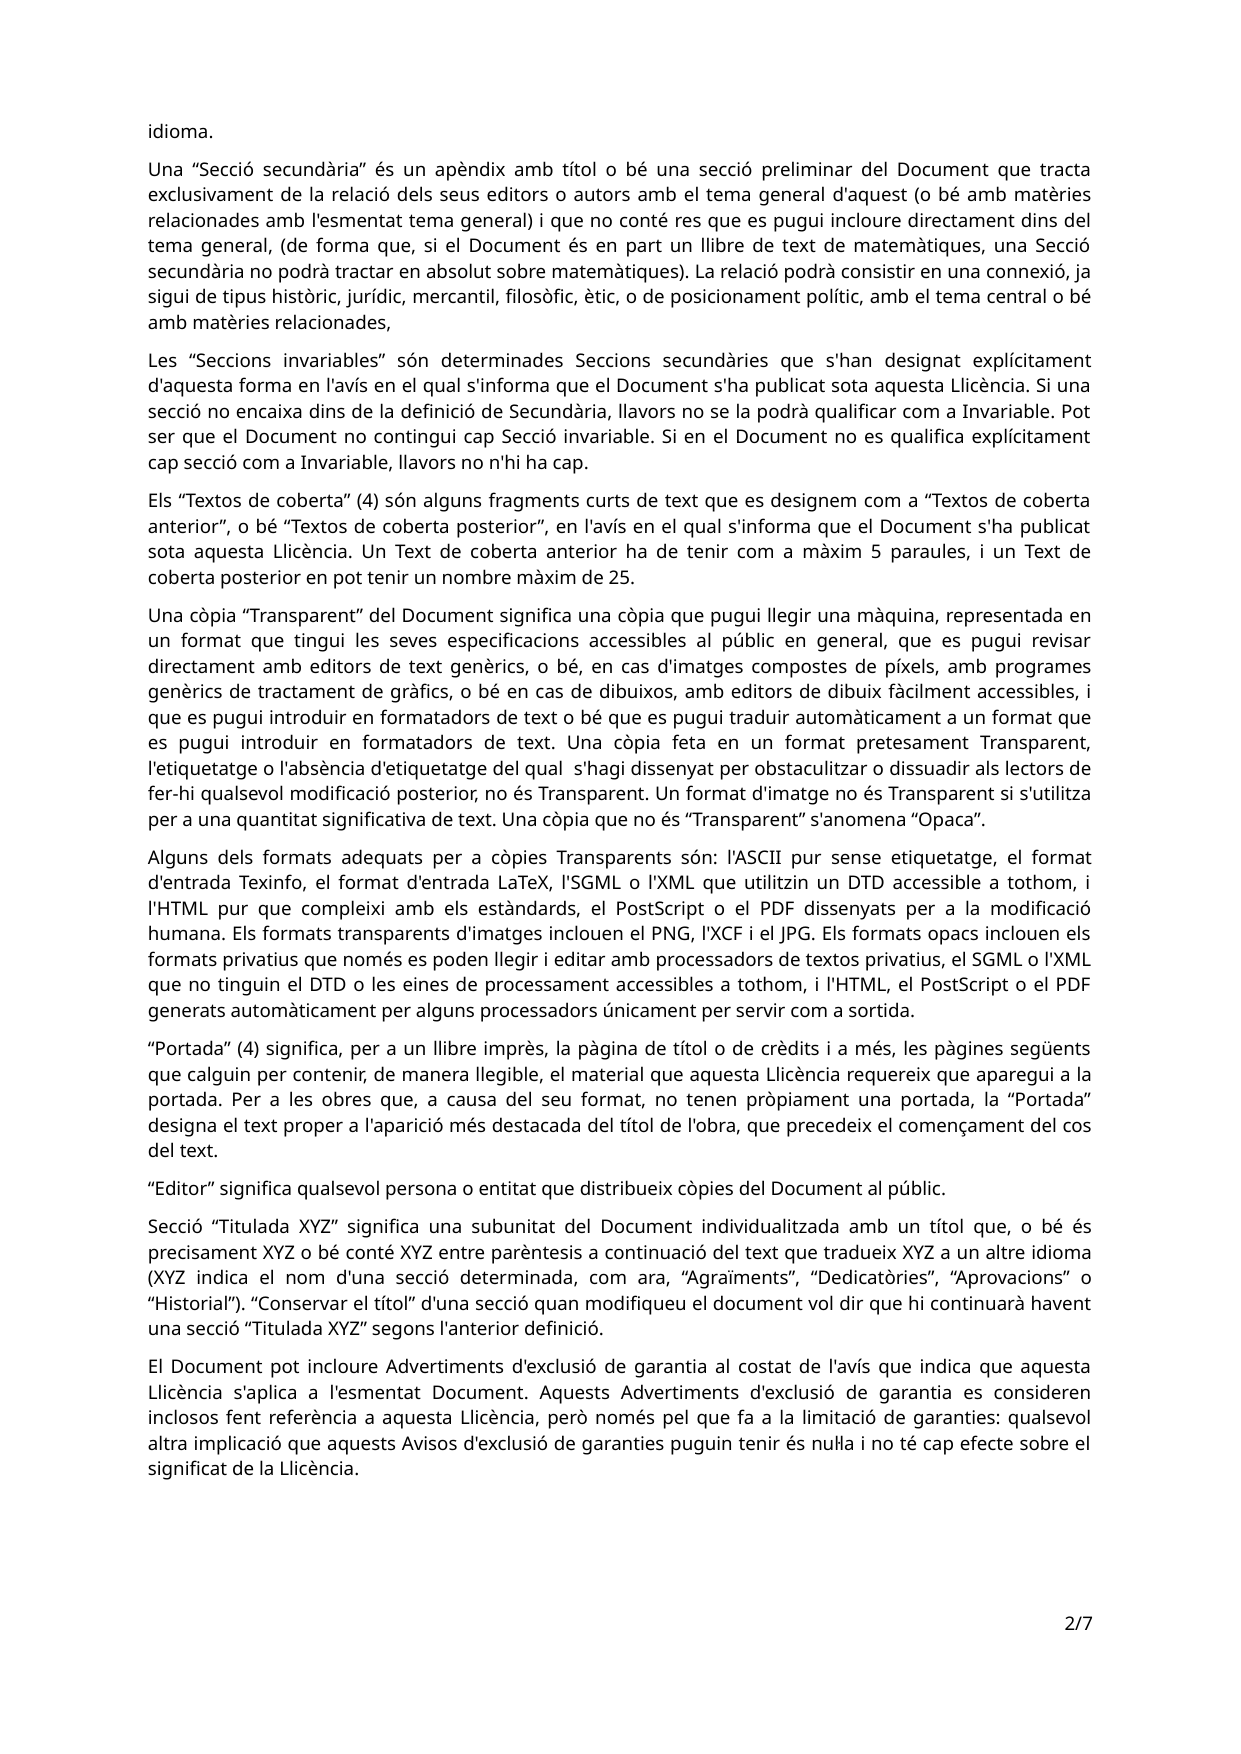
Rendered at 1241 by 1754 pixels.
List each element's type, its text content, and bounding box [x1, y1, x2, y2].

text “Editor” significa qualsevol persona o entitat que distribueix còpies del Document al públic. [148, 1175, 1093, 1201]
text Les “Seccions invariables” són determinades Seccions secundàries que s'han designat explícitament d'aquesta forma en l'avís en el qual s'informa que el Document s'ha publicat sota aquesta Llicència. Si una secció no encaixa dins de la definició de Secundària, llavors no se la podrà qualificar com a Invariable. Pot ser que el Document no contingui cap Secció invariable. Si en el Document no es qualifica explícitament cap secció com a Invariable, llavors no n'hi ha cap. [148, 347, 1093, 475]
text El Document pot incloure Advertiments d'exclusió de garantia al costat de l'avís que indica que aquesta Llicència s'aplica a l'esmentat Document. Aquests Advertiments d'exclusió de garantia es consideren inclosos fent referència a aquesta Llicència, però només pel que fa a la limitació de garanties: qualsevol altra implicació que aquests Avisos d'exclusió de garanties puguin tenir és nul·la i no té cap efecte sobre el significat de la Llicència. [148, 1353, 1093, 1481]
text Els “Textos de coberta” (4) són alguns fragments curts de text que es designem com a “Textos de coberta anterior”, o bé “Textos de coberta posterior”, en l'avís en el qual s'informa que el Document s'ha publicat sota aquesta Llicència. Un Text de coberta anterior ha de tenir com a màxim 5 paraules, i un Text de coberta posterior en pot tenir un nombre màxim de 25. [148, 487, 1093, 589]
text Secció “Titulada XYZ” significa una subunitat del Document individualitzada amb un títol que, o bé és precisament XYZ o bé conté XYZ entre parèntesis a continuació del text que tradueix XYZ a un altre idioma (XYZ indica el nom d'una secció determinada, com ara, “Agraïments”, “Dedicatòries”, “Aprovacions” o “Historial”). “Conservar el títol” d'una secció quan modifiqueu el document vol dir que hi continuarà havent una secció “Titulada XYZ” segons l'anterior definició. [148, 1213, 1093, 1341]
text Una “Secció secundària” és un apèndix amb títol o bé una secció preliminar del Document que tracta exclusivament de la relació dels seus editors o autors amb el tema general d'aquest (o bé amb matèries relacionades amb l'esmentat tema general) i que no conté res que es pugui incloure directament dins del tema general, (de forma que, si el Document és en part un llibre de text de matemàtiques, una Secció secundària no podrà tractar en absolut sobre matemàtiques). La relació podrà consistir en una connexió, ja sigui de tipus històric, jurídic, mercantil, filosòfic, ètic, o de posicionament polític, amb el tema central o bé amb matèries relacionades, [148, 156, 1093, 335]
text Una còpia “Transparent” del Document significa una còpia que pugui llegir una màquina, representada en un format que tingui les seves especificacions accessibles al públic en general, que es pugui revisar directament amb editors de text genèrics, o bé, en cas d'imatges compostes de píxels, amb programes genèrics de tractament de gràfics, o bé en cas de dibuixos, amb editors de dibuix fàcilment accessibles, i que es pugui introduir en formatadors de text o bé que es pugui traduir automàticament a un format que es pugui introduir en formatadors de text. Una còpia feta en un format pretesament Transparent, l'etiquetatge o l'absència d'etiquetatge del qual s'hagi dissenyat per obstaculitzar o dissuadir als lectors de fer-hi qualsevol modificació posterior, no és Transparent. Un format d'imatge no és Transparent si s'utilitza per a una quantitat significativa de text. Una còpia que no és “Transparent” s'anomena “Opaca”. [148, 602, 1093, 832]
text Alguns dels formats adequats per a còpies Transparents són: l'ASCII pur sense etiquetatge, el format d'entrada Texinfo, el format d'entrada LaTeX, l'SGML o l'XML que utilitzin un DTD accessible a tothom, i l'HTML pur que compleixi amb els estàndards, el PostScript o el PDF dissenyats per a la modificació humana. Els formats transparents d'imatges inclouen el PNG, l'XCF i el JPG. Els formats opacs inclouen els formats privatius que només es poden llegir i editar amb processadors de textos privatius, el SGML o l'XML que no tinguin el DTD o les eines de processament accessibles a tothom, i l'HTML, el PostScript o el PDF generats automàticament per alguns processadors únicament per servir com a sortida. [148, 844, 1093, 1023]
text “Portada” (4) significa, per a un llibre imprès, la pàgina de títol o de crèdits i a més, les pàgines següents que calguin per contenir, de manera llegible, el material que aquesta Llicència requereix que aparegui a la portada. Per a les obres que, a causa del seu format, no tenen pròpiament una portada, la “Portada” designa el text proper a l'aparició més destacada del títol de l'obra, que precedeix el començament del cos del text. [148, 1035, 1093, 1163]
text idioma. [148, 118, 1093, 144]
